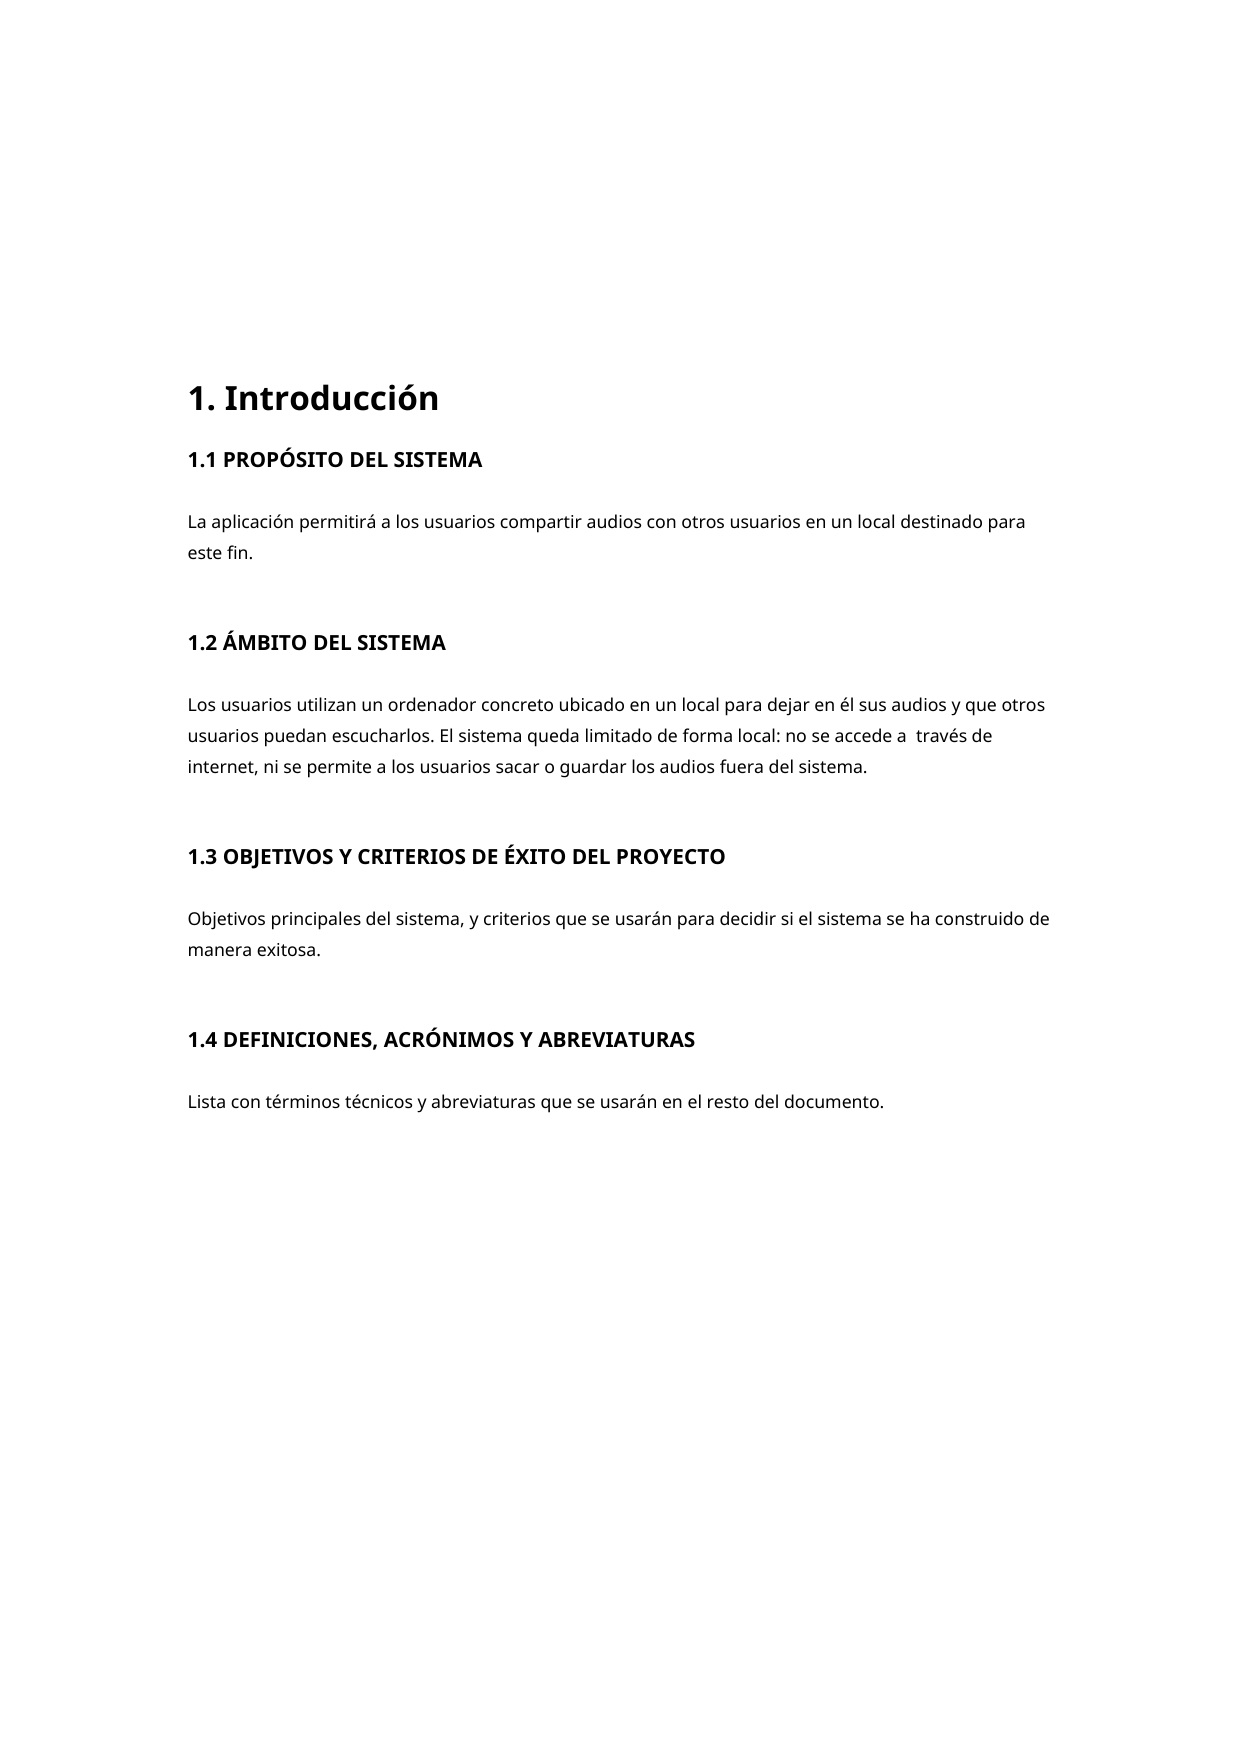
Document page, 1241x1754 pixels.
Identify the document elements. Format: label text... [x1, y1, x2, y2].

text La aplicación permitirá a los usuarios compartir audios con otros usuarios en un local destinado para este fin. [187, 509, 1053, 564]
text Lista con términos técnicos y abreviaturas que se usarán en el resto del documento. [187, 1089, 1053, 1114]
subtitle 1.4 definiciones, acrónimos y abreviaturas [187, 1026, 1053, 1054]
text Objetivos principales del sistema, y criterios que se usarán para decidir si el sistema se ha construido de manera exitosa. [187, 906, 1053, 962]
text Los usuarios utilizan un ordenador concreto ubicado en un local para dejar en él sus audios y que otros usuarios puedan escucharlos. El sistema queda limitado de forma local: no se accede a través de internet, ni se permite a los usuarios sacar o guardar los audios fuera del sistema. [187, 692, 1053, 779]
subtitle 1.1 Propósito del sistema [187, 445, 1053, 473]
title 1. Introducción [187, 375, 1053, 420]
subtitle 1.3 OBJETIVOS y criterios de éxito del proyecto [187, 842, 1053, 871]
subtitle 1.2 áMBITO del sistema [187, 628, 1053, 657]
